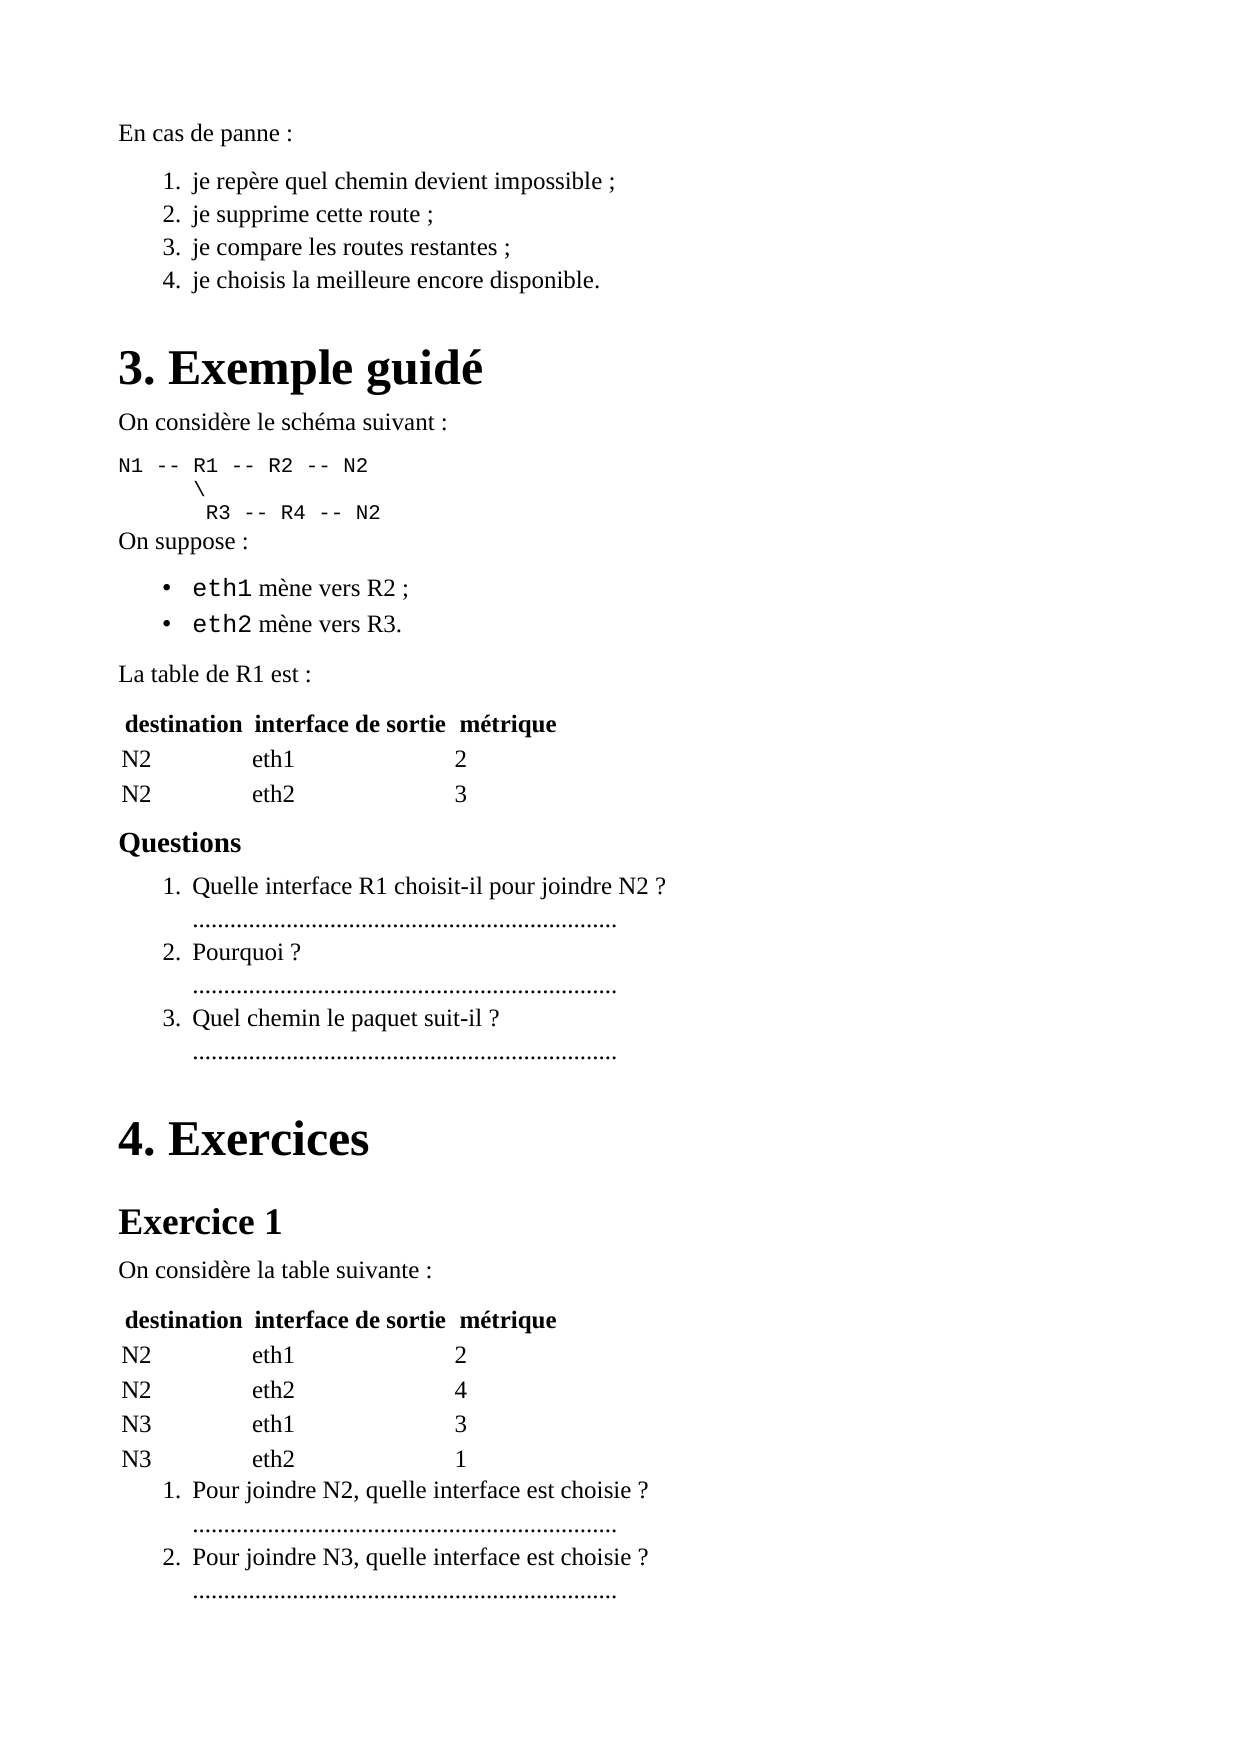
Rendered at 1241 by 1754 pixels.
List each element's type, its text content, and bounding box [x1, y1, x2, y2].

table_cell N2 [118, 741, 249, 776]
table_cell 4 [451, 1372, 564, 1406]
text On considère la table suivante : [118, 1255, 1122, 1284]
table_cell N2 [118, 1372, 249, 1406]
subtitle Questions [118, 825, 1122, 858]
table_cell 2 [451, 1337, 564, 1372]
subtitle Exercice 1 [118, 1199, 1122, 1243]
list Quelle interface R1 choisit-il pour joindre N2 ? .................................................................... [162, 871, 1122, 933]
table_cell eth1 [249, 741, 451, 776]
text On suppose : [118, 526, 1122, 555]
table_cell 3 [451, 776, 564, 810]
table_cell eth1 [249, 1406, 451, 1441]
text N1 -- R1 -- R2 -- N2 [118, 455, 1122, 479]
table_cell N2 [118, 1337, 249, 1372]
list Pour joindre N3, quelle interface est choisie ? .................................................................... [162, 1542, 1122, 1603]
text En cas de panne : [118, 118, 1122, 147]
table_cell N3 [118, 1406, 249, 1441]
table_header métrique [451, 1303, 564, 1337]
subtitle 4. Exercices [118, 1109, 1122, 1166]
text La table de R1 est : [118, 659, 1122, 688]
table_header métrique [451, 707, 564, 741]
table_cell 2 [451, 741, 564, 776]
list je compare les routes restantes ; [162, 232, 1122, 261]
text \ [118, 479, 1122, 502]
table_cell N3 [118, 1441, 249, 1476]
subtitle 3. Exemple guidé [118, 337, 1122, 395]
table_header interface de sortie [249, 1303, 451, 1337]
table_cell eth2 [249, 1372, 451, 1406]
list Quel chemin le paquet suit-il ? .................................................................... [162, 1003, 1122, 1065]
list je repère quel chemin devient impossible ; [162, 166, 1122, 194]
text R3 -- R4 -- N2 [118, 502, 1122, 526]
list je supprime cette route ; [162, 199, 1122, 227]
text On considère le schéma suivant : [118, 407, 1122, 436]
table_cell eth1 [249, 1337, 451, 1372]
table_cell eth2 [249, 776, 451, 810]
table_header interface de sortie [249, 707, 451, 741]
list eth1 mène vers R2 ; [162, 573, 1122, 604]
table_header destination [118, 707, 249, 741]
table_cell N2 [118, 776, 249, 810]
list Pour joindre N2, quelle interface est choisie ? .................................................................... [162, 1476, 1122, 1537]
list eth2 mène vers R3. [162, 609, 1122, 640]
table_cell 3 [451, 1406, 564, 1441]
table_cell 1 [451, 1441, 564, 1476]
table_header destination [118, 1303, 249, 1337]
table_cell eth2 [249, 1441, 451, 1476]
list Pourquoi ? .................................................................... [162, 937, 1122, 999]
list je choisis la meilleure encore disponible. [162, 265, 1122, 293]
